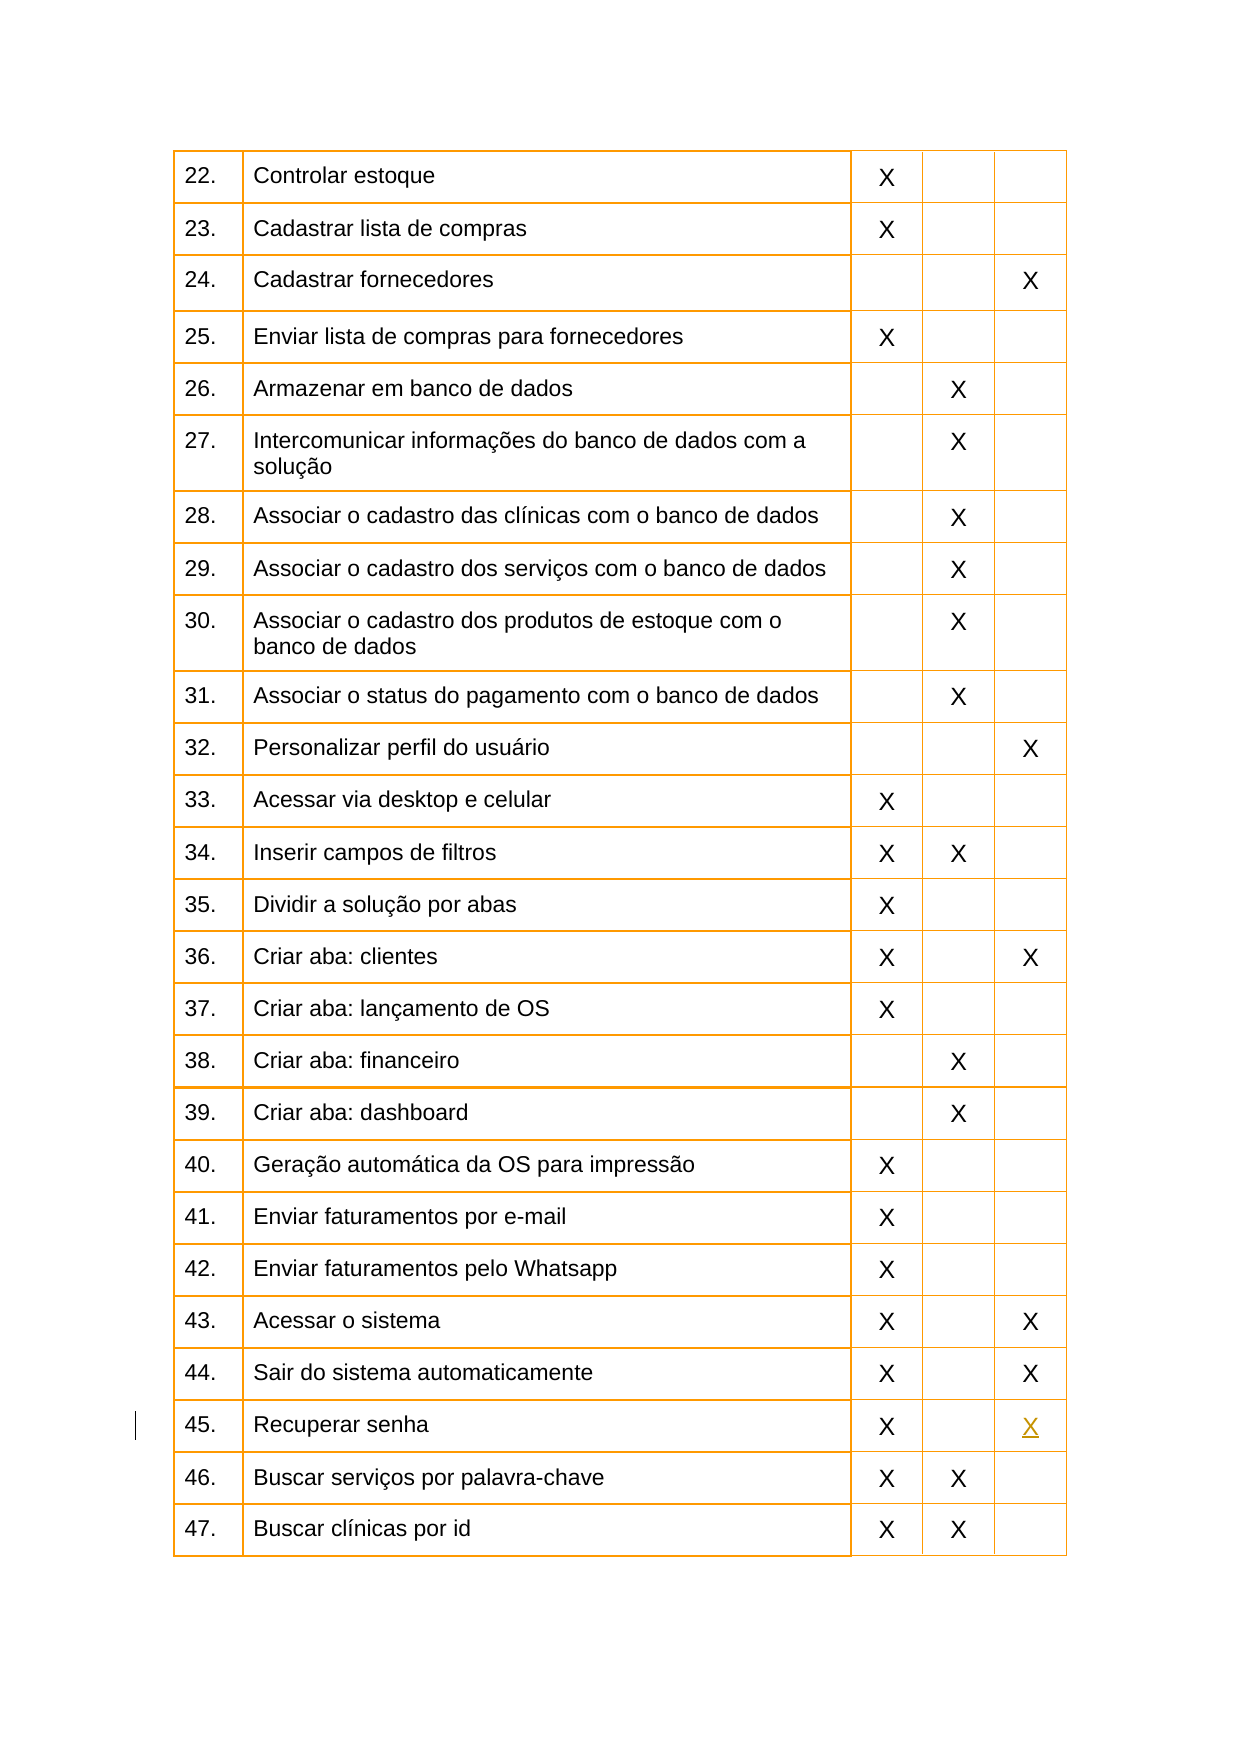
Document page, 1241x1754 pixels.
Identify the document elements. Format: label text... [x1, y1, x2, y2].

table_cell 24. [175, 256, 242, 310]
table_cell X [923, 363, 994, 414]
table_cell [995, 827, 1066, 878]
table_cell 29. [175, 544, 242, 594]
table_cell 28. [175, 492, 242, 542]
table_cell [852, 363, 922, 414]
table_cell [852, 1035, 922, 1086]
table_cell [995, 595, 1066, 670]
table_cell X [923, 543, 994, 594]
table_cell [923, 151, 994, 202]
table_cell [923, 311, 994, 362]
table_cell [995, 203, 1066, 254]
table_cell 47. [175, 1505, 242, 1555]
table_cell 25. [175, 312, 242, 362]
table_cell X [995, 723, 1066, 774]
table_cell Intercomunicar informações do banco de dados com a solução [244, 416, 850, 490]
table_cell [852, 671, 922, 722]
table_cell 26. [175, 364, 242, 414]
table_cell 45. [175, 1401, 242, 1451]
table_cell X [852, 1504, 922, 1555]
table_cell Associar o cadastro das clínicas com o banco de dados [244, 492, 850, 542]
table_cell [923, 931, 994, 982]
table_cell 43. [175, 1297, 242, 1347]
table_cell [852, 415, 922, 490]
table_cell 37. [175, 984, 242, 1034]
table_cell X [852, 1192, 922, 1243]
table_cell Recuperar senha [244, 1401, 850, 1451]
table_cell X [852, 1348, 922, 1399]
table_cell Inserir campos de filtros [244, 828, 850, 878]
table_cell [923, 1140, 994, 1191]
table_cell 23. [175, 204, 242, 254]
table_cell X [852, 1244, 922, 1295]
table_cell [923, 1348, 994, 1399]
table_cell X [923, 595, 994, 670]
table_cell Criar aba: clientes [244, 932, 850, 982]
table_cell [994, 1504, 1066, 1555]
table_cell X [852, 151, 922, 202]
table_cell X [852, 827, 922, 878]
table_cell Buscar clínicas por id [244, 1505, 850, 1555]
table_cell [923, 1296, 994, 1347]
table_cell [923, 1244, 994, 1295]
table_cell [923, 1400, 994, 1451]
table_cell [852, 723, 922, 774]
table_cell [994, 151, 1066, 202]
table_cell X [995, 1348, 1066, 1399]
table_cell 30. [175, 596, 242, 670]
table_cell 41. [175, 1193, 242, 1243]
table_cell X [852, 879, 922, 930]
table_cell [995, 1192, 1066, 1243]
table_cell Associar o cadastro dos produtos de estoque com o banco de dados [244, 596, 850, 670]
table_cell Personalizar perfil do usuário [244, 724, 850, 774]
table_cell [995, 1244, 1066, 1295]
table_cell Geração automática da OS para impressão [244, 1141, 850, 1191]
table_cell X [923, 491, 994, 542]
table_cell X [852, 311, 922, 362]
table_cell X [923, 671, 994, 722]
table_cell [923, 255, 994, 310]
table_cell X [852, 203, 922, 254]
table_cell [852, 491, 922, 542]
table_cell Enviar faturamentos por e-mail [244, 1193, 850, 1243]
table_cell 36. [175, 932, 242, 982]
table_cell X [852, 775, 922, 826]
table_cell X [923, 1452, 994, 1503]
table_cell X [852, 1140, 922, 1191]
table_cell 34. [175, 828, 242, 878]
table_cell X [852, 931, 922, 982]
table_cell X [923, 1088, 994, 1138]
table_cell [995, 1088, 1066, 1138]
table_cell Cadastrar lista de compras [244, 204, 850, 254]
table_cell 42. [175, 1245, 242, 1295]
table_cell Controlar estoque [244, 152, 850, 202]
table_cell [995, 543, 1066, 594]
table_cell X [852, 983, 922, 1034]
table_cell Enviar faturamentos pelo Whatsapp [244, 1245, 850, 1295]
table_cell [995, 775, 1066, 826]
table_cell X [923, 1035, 994, 1086]
table_cell [995, 879, 1066, 930]
table_cell [995, 311, 1066, 362]
table_cell 38. [175, 1036, 242, 1086]
table_cell X [852, 1452, 922, 1503]
table_cell [995, 671, 1066, 722]
table_cell Acessar o sistema [244, 1297, 850, 1347]
table_cell [995, 983, 1066, 1034]
table_cell 40. [175, 1141, 242, 1191]
table_cell X [995, 1400, 1066, 1451]
table_cell Sair do sistema automaticamente [244, 1349, 850, 1399]
table_cell Associar o cadastro dos serviços com o banco de dados [244, 544, 850, 594]
table_cell 27. [175, 416, 242, 490]
table_cell [852, 543, 922, 594]
table_cell [852, 255, 922, 310]
table_cell Enviar lista de compras para fornecedores [244, 312, 850, 362]
table_cell 22. [175, 152, 242, 202]
table_cell Buscar serviços por palavra-chave [244, 1453, 850, 1503]
table_cell X [852, 1400, 922, 1451]
table_cell [852, 1088, 922, 1138]
table_cell 31. [175, 672, 242, 722]
table_cell Criar aba: lançamento de OS [244, 984, 850, 1034]
table_cell [852, 595, 922, 670]
table_cell [995, 1452, 1066, 1503]
table_cell Acessar via desktop e celular [244, 776, 850, 826]
table_cell [995, 1140, 1066, 1191]
table_cell [923, 1192, 994, 1243]
table_cell X [995, 931, 1066, 982]
table_cell Associar o status do pagamento com o banco de dados [244, 672, 850, 722]
table_cell [995, 415, 1066, 490]
table_cell [923, 775, 994, 826]
table_cell [923, 203, 994, 254]
table_cell X [923, 827, 994, 878]
table_cell [995, 491, 1066, 542]
table_cell [923, 723, 994, 774]
table_cell Criar aba: financeiro [244, 1036, 850, 1086]
table_cell 35. [175, 880, 242, 930]
table_cell 46. [175, 1453, 242, 1503]
table_cell 39. [175, 1089, 242, 1138]
table_cell Criar aba: dashboard [244, 1089, 850, 1138]
table_cell 44. [175, 1349, 242, 1399]
table_cell 32. [175, 724, 242, 774]
table_cell [995, 363, 1066, 414]
table_cell X [995, 1296, 1066, 1347]
table_cell [923, 879, 994, 930]
table_cell [923, 983, 994, 1034]
table_cell [995, 1035, 1066, 1086]
table_cell Armazenar em banco de dados [244, 364, 850, 414]
table_cell 33. [175, 776, 242, 826]
table_cell X [995, 255, 1066, 310]
table_cell X [923, 415, 994, 490]
table_cell X [923, 1504, 994, 1555]
table_cell Cadastrar fornecedores [244, 256, 850, 310]
table_cell X [852, 1296, 922, 1347]
table_cell Dividir a solução por abas [244, 880, 850, 930]
